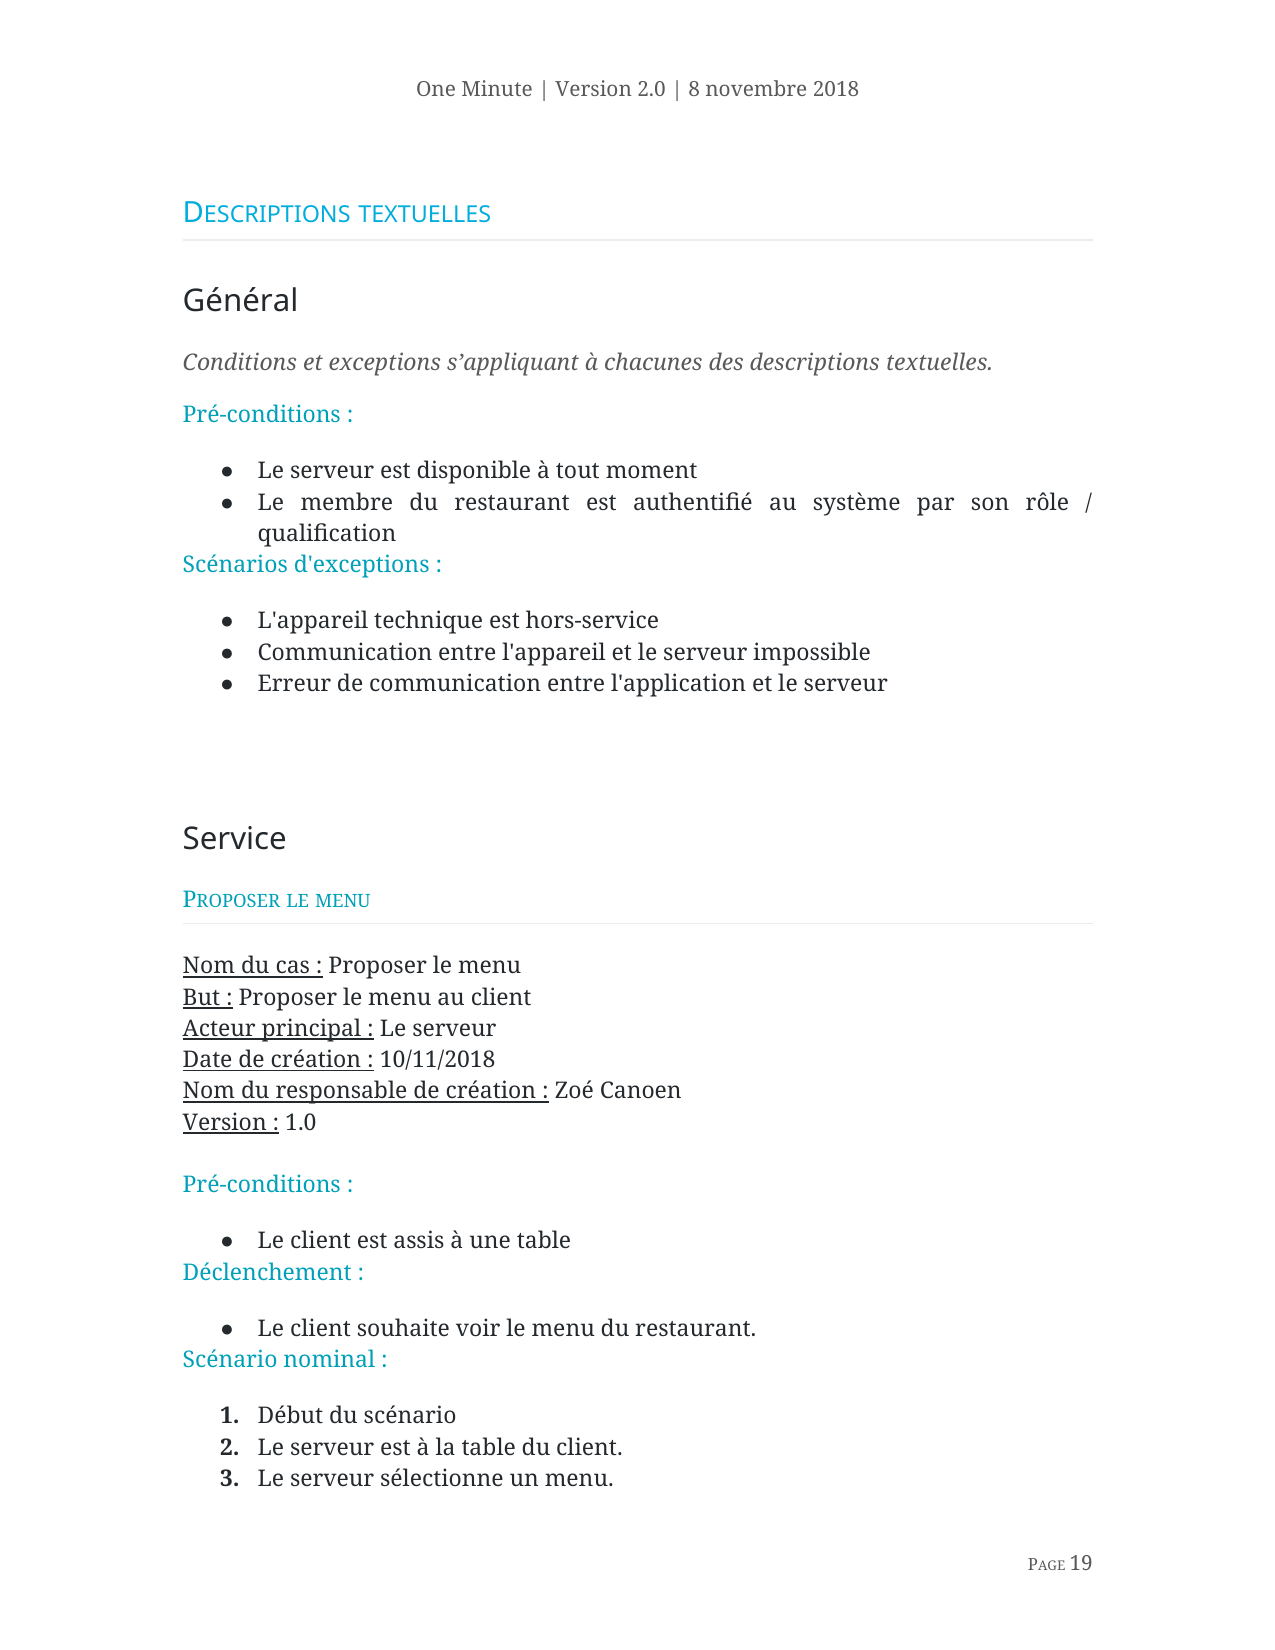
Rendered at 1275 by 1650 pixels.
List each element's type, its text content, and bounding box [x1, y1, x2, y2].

text Scénario nominal : [182, 1343, 1093, 1374]
subtitle Communication entre l'appareil et le serveur impossible [220, 636, 1093, 667]
list Début du scénario [220, 1399, 1093, 1431]
list Le serveur sélectionne un menu. [220, 1462, 1093, 1493]
list Le serveur est à la table du client. [220, 1431, 1093, 1462]
text Version : 1.0 [182, 1106, 1093, 1137]
text Déclenchement : [182, 1256, 1093, 1287]
text Date de création : 10/11/2018 [182, 1043, 1093, 1074]
text Nom du responsable de création : Zoé Canoen [182, 1074, 1093, 1106]
subtitle Le membre du restaurant est authentifié au système par son rôle / qualification [220, 486, 1093, 548]
subtitle Scénarios d'exceptions : [182, 548, 1093, 579]
subtitle Le serveur est disponible à tout moment [220, 454, 1093, 486]
text Pré-conditions : [182, 1168, 1093, 1199]
subtitle Pré-conditions : [182, 398, 1093, 429]
list Le client est assis à une table [220, 1224, 1093, 1256]
subtitle Descriptions textuelles [182, 191, 1093, 241]
text Nom du cas : Proposer le menu [182, 949, 1093, 981]
subtitle Erreur de communication entre l'application et le serveur [220, 667, 1093, 698]
subtitle Proposer le menu [182, 883, 1093, 924]
subtitle L'appareil technique est hors-service [220, 604, 1093, 636]
subtitle Service [182, 816, 1093, 858]
text Acteur principal : Le serveur [182, 1012, 1093, 1043]
subtitle Général [182, 278, 1093, 321]
text Conditions et exceptions s’appliquant à chacunes des descriptions textuelles. [182, 346, 1093, 377]
list Le client souhaite voir le menu du restaurant. [220, 1312, 1093, 1343]
text But : Proposer le menu au client [182, 981, 1093, 1012]
